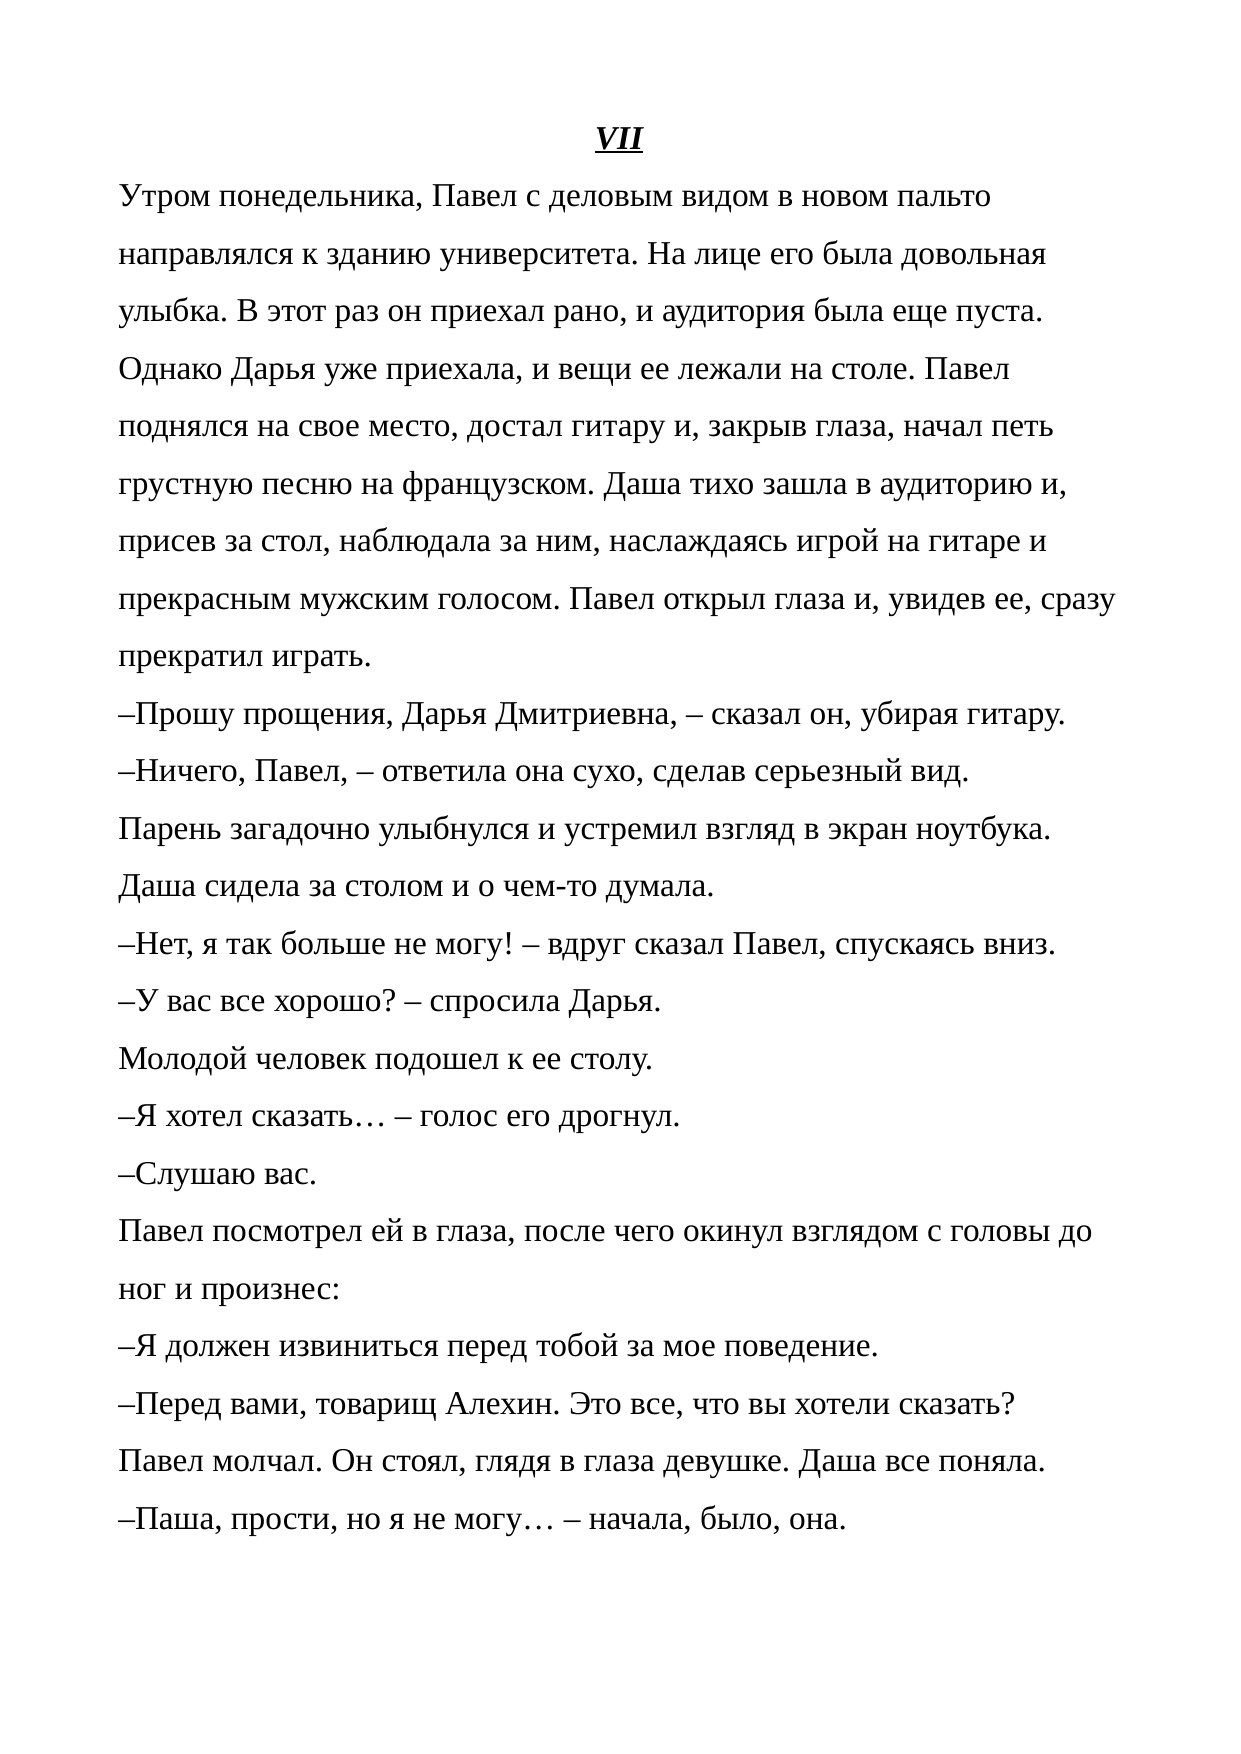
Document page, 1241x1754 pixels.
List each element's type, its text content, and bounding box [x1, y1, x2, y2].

text VII [118, 118, 1122, 156]
text –Перед вами, товарищ Алехин. Это все, что вы хотели сказать? [118, 1383, 1122, 1421]
text –У вас все хорошо? – спросила Дарья. [118, 981, 1122, 1019]
text Утром понедельника, Павел с деловым видом в новом пальто направлялся к зданию университета. На лице его была довольная улыбка. В этот раз он приехал рано, и аудитория была еще пуста. Однако Дарья уже приехала, и вещи ее лежали на столе. Павел поднялся на свое место, достал гитару и, закрыв глаза, начал петь грустную песню на французском. Даша тихо зашла в аудиторию и, присев за стол, наблюдала за ним, наслаждаясь игрой на гитаре и прекрасным мужским голосом. Павел открыл глаза и, увидев ее, сразу прекратил играть. [118, 176, 1122, 674]
text –Ничего, Павел, – ответила она сухо, сделав серьезный вид. [118, 751, 1122, 789]
text Парень загадочно улыбнулся и устремил взгляд в экран ноутбука. Даша сидела за столом и о чем-то думала. [118, 808, 1122, 904]
text –Я должен извиниться перед тобой за мое поведение. [118, 1326, 1122, 1364]
text Павел посмотрел ей в глаза, после чего окинул взглядом с головы до ног и произнес: [118, 1211, 1122, 1306]
text –Паша, прости, но я не могу… – начала, было, она. [118, 1498, 1122, 1536]
text –Я хотел сказать… – голос его дрогнул. [118, 1096, 1122, 1134]
text Павел молчал. Он стоял, глядя в глаза девушке. Даша все поняла. [118, 1441, 1122, 1479]
text –Нет, я так больше не могу! – вдруг сказал Павел, спускаясь вниз. [118, 923, 1122, 961]
text –Прошу прощения, Дарья Дмитриевна, – сказал он, убирая гитару. [118, 693, 1122, 731]
text –Слушаю вас. [118, 1153, 1122, 1191]
text Молодой человек подошел к ее столу. [118, 1038, 1122, 1076]
